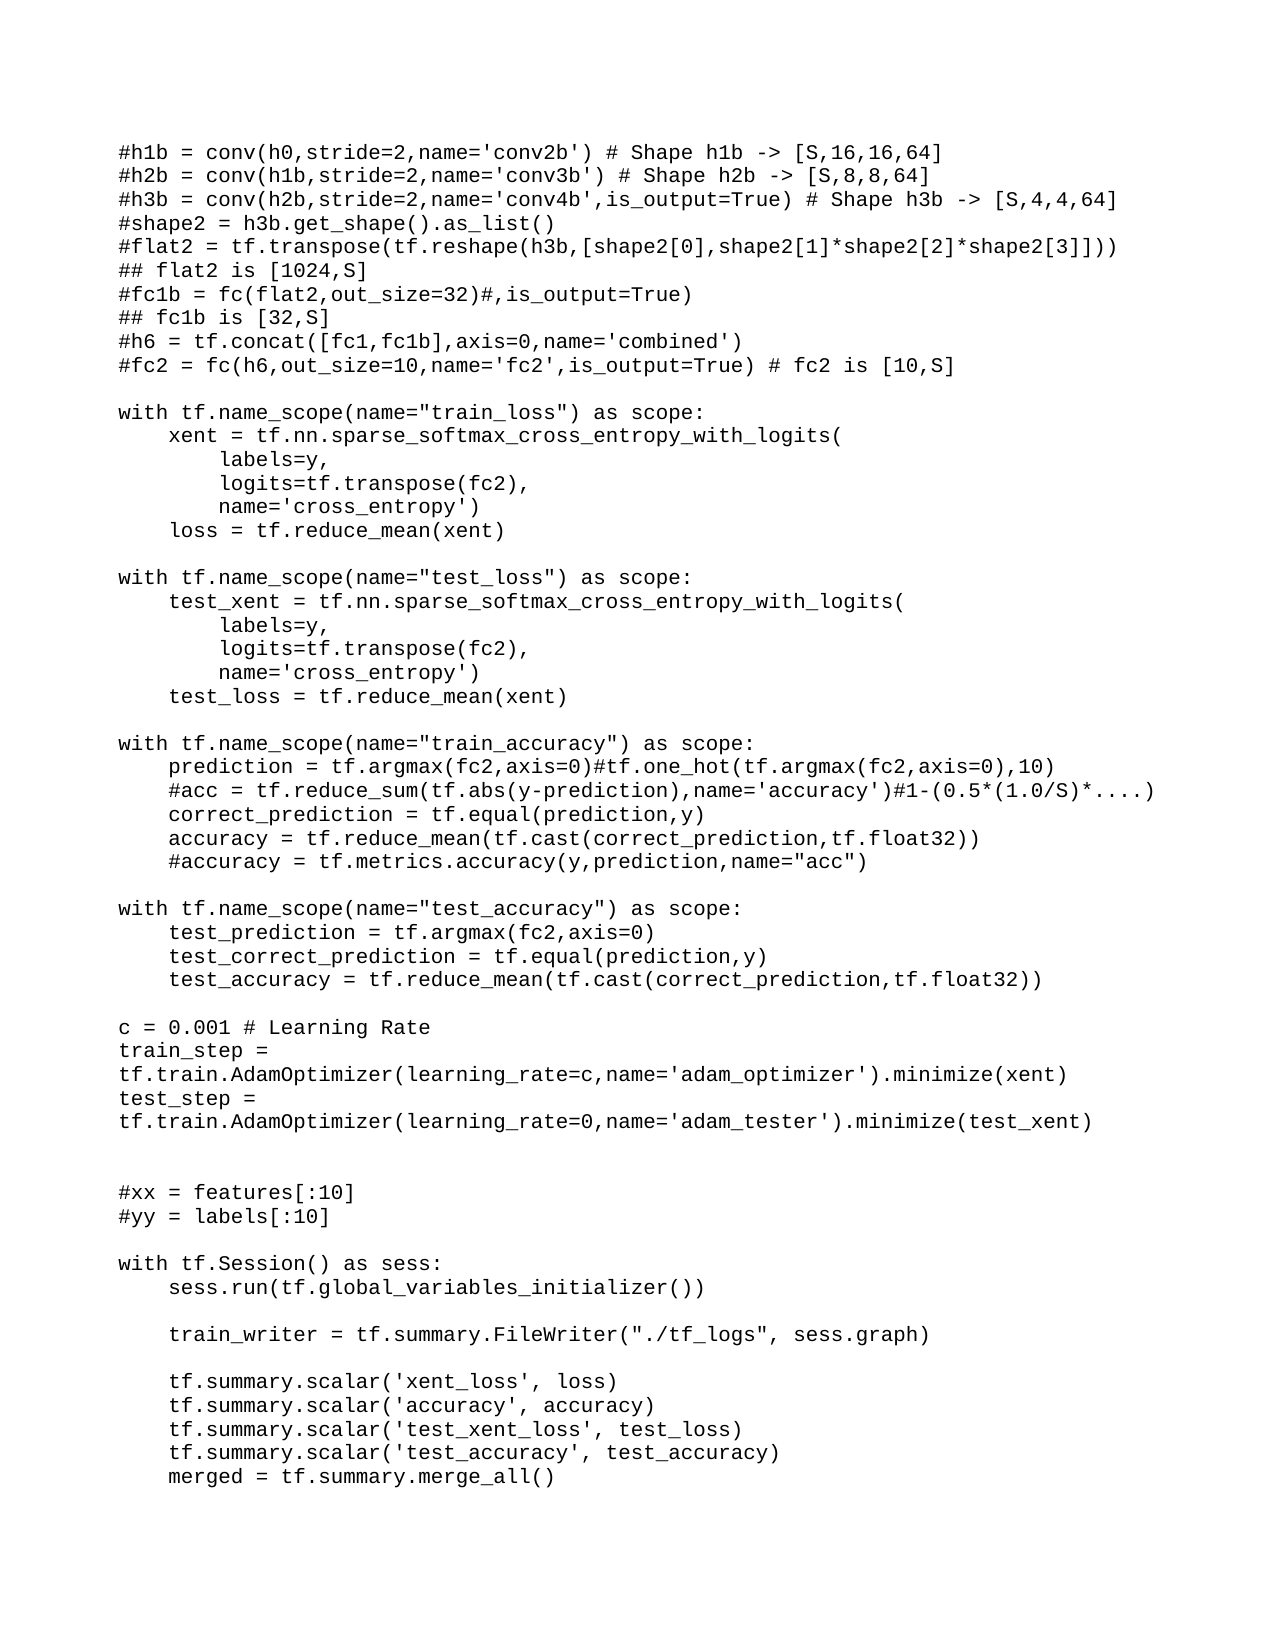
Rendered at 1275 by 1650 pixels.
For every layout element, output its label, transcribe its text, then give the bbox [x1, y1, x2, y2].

text #accuracy = tf.metrics.accuracy(y,prediction,name="acc") [118, 851, 1157, 875]
text tf.summary.scalar('test_xent_loss', test_loss) [118, 1419, 1157, 1442]
text sess.run(tf.global_variables_initializer()) [118, 1277, 1157, 1300]
text #h2b = conv(h1b,stride=2,name='conv3b') # Shape h2b -> [S,8,8,64] [118, 165, 1157, 189]
text ​ [118, 1135, 1157, 1158]
text labels=y, [118, 615, 1157, 638]
text logits=tf.transpose(fc2), [118, 473, 1157, 496]
text with tf.name_scope(name="train_accuracy") as scope: [118, 733, 1157, 757]
text name='cross_entropy') [118, 496, 1157, 520]
text labels=y, [118, 449, 1157, 473]
text ​ [118, 378, 1157, 402]
text ​ [118, 118, 1157, 142]
text ​ [118, 709, 1157, 733]
text ​ [118, 1229, 1157, 1253]
text with tf.Session() as sess: [118, 1253, 1157, 1277]
text #h6 = tf.concat([fc1,fc1b],axis=0,name='combined') [118, 331, 1157, 354]
text accuracy = tf.reduce_mean(tf.cast(correct_prediction,tf.float32)) [118, 827, 1157, 851]
text with tf.name_scope(name="test_accuracy") as scope: [118, 898, 1157, 922]
text loss = tf.reduce_mean(xent) [118, 520, 1157, 544]
text #acc = tf.reduce_sum(tf.abs(y-prediction),name='accuracy')#1-(0.5*(1.0/S)*....) [118, 780, 1157, 804]
text #h3b = conv(h2b,stride=2,name='conv4b',is_output=True) # Shape h3b -> [S,4,4,64] [118, 189, 1157, 213]
text with tf.name_scope(name="test_loss") as scope: [118, 567, 1157, 591]
text test_step = tf.train.AdamOptimizer(learning_rate=0,name='adam_tester').minimize(test_xent) [118, 1088, 1157, 1135]
text tf.summary.scalar('test_accuracy', test_accuracy) [118, 1442, 1157, 1466]
text train_step = tf.train.AdamOptimizer(learning_rate=c,name='adam_optimizer').minimize(xent) [118, 1040, 1157, 1088]
text test_accuracy = tf.reduce_mean(tf.cast(correct_prediction,tf.float32)) [118, 969, 1157, 993]
text name='cross_entropy') [118, 662, 1157, 686]
text ## flat2 is [1024,S] [118, 260, 1157, 284]
text xent = tf.nn.sparse_softmax_cross_entropy_with_logits( [118, 426, 1157, 449]
text test_xent = tf.nn.sparse_softmax_cross_entropy_with_logits( [118, 591, 1157, 615]
text #shape2 = h3b.get_shape().as_list() [118, 213, 1157, 236]
text train_writer = tf.summary.FileWriter("./tf_logs", sess.graph) [118, 1324, 1157, 1348]
text c = 0.001 # Learning Rate [118, 1017, 1157, 1040]
text #fc1b = fc(flat2,out_size=32)#,is_output=True) [118, 284, 1157, 307]
text prediction = tf.argmax(fc2,axis=0)#tf.one_hot(tf.argmax(fc2,axis=0),10) [118, 757, 1157, 780]
text ## fc1b is [32,S] [118, 307, 1157, 331]
text #h1b = conv(h0,stride=2,name='conv2b') # Shape h1b -> [S,16,16,64] [118, 142, 1157, 165]
text with tf.name_scope(name="train_loss") as scope: [118, 402, 1157, 426]
text #flat2 = tf.transpose(tf.reshape(h3b,[shape2[0],shape2[1]*shape2[2]*shape2[3]])) [118, 236, 1157, 260]
text test_loss = tf.reduce_mean(xent) [118, 686, 1157, 709]
text #yy = labels[:10] [118, 1206, 1157, 1229]
text test_correct_prediction = tf.equal(prediction,y) [118, 946, 1157, 969]
text logits=tf.transpose(fc2), [118, 638, 1157, 662]
text tf.summary.scalar('accuracy', accuracy) [118, 1395, 1157, 1419]
text tf.summary.scalar('xent_loss', loss) [118, 1371, 1157, 1395]
text test_prediction = tf.argmax(fc2,axis=0) [118, 922, 1157, 946]
text #xx = features[:10] [118, 1182, 1157, 1206]
text correct_prediction = tf.equal(prediction,y) [118, 804, 1157, 827]
text ​ [118, 993, 1157, 1017]
text merged = tf.summary.merge_all() [118, 1466, 1157, 1489]
text #fc2 = fc(h6,out_size=10,name='fc2',is_output=True) # fc2 is [10,S] [118, 354, 1157, 378]
text ​ [118, 1158, 1157, 1182]
